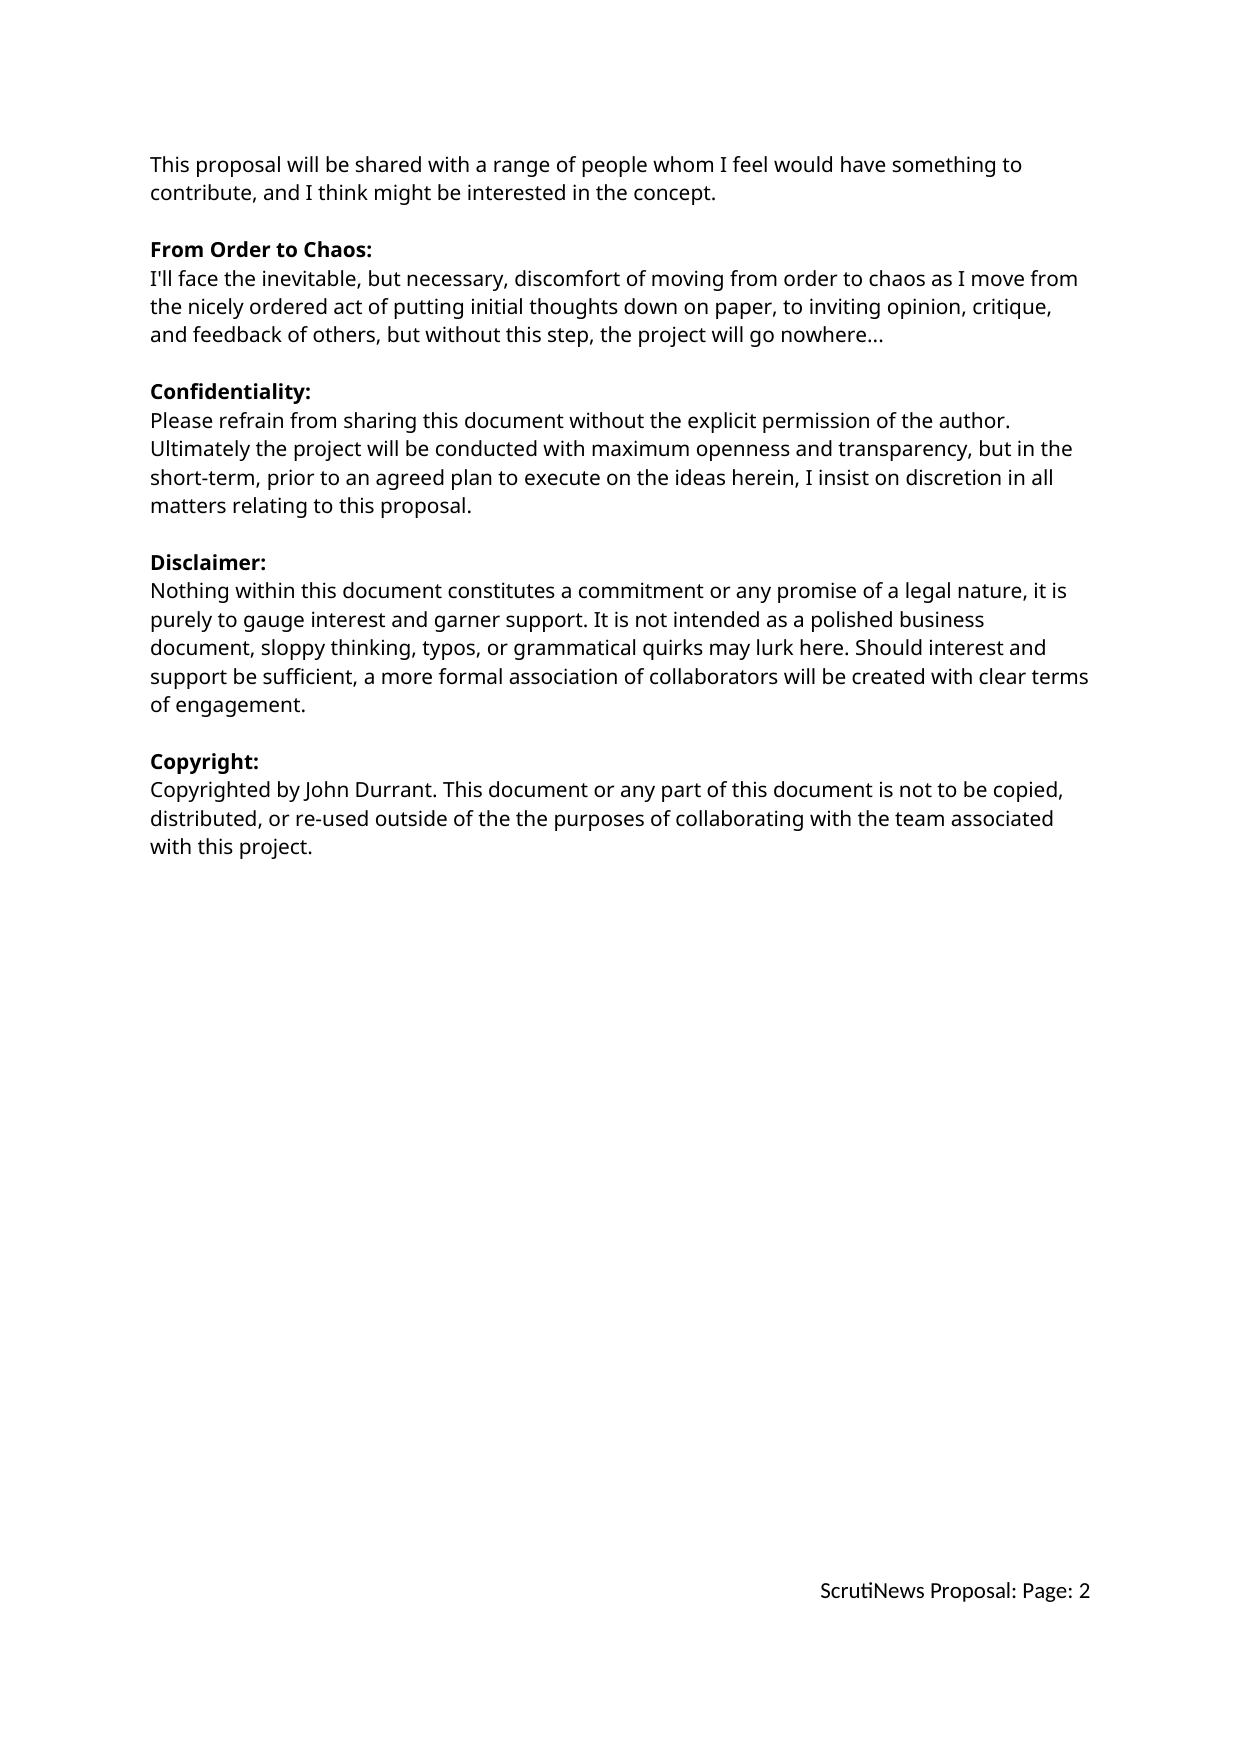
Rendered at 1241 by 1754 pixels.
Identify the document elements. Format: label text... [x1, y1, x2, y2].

text I'll face the inevitable, but necessary, discomfort of moving from order to chaos as I move from the nicely ordered act of putting initial thoughts down on paper, to inviting opinion, critique, and feedback of others, but without this step, the project will go nowhere... [150, 264, 1090, 349]
text This proposal will be shared with a range of people whom I feel would have something to contribute, and I think might be interested in the concept. [150, 150, 1090, 207]
text Copyrighted by John Durrant. This document or any part of this document is not to be copied, distributed, or re-used outside of the the purposes of collaborating with the team associated with this project. [150, 776, 1090, 861]
text From Order to Chaos: [150, 235, 1090, 264]
text Disclaimer: [150, 548, 1090, 577]
text Copyright: [150, 747, 1090, 776]
text Nothing within this document constitutes a commitment or any promise of a legal nature, it is purely to gauge interest and garner support. It is not intended as a polished business document, sloppy thinking, typos, or grammatical quirks may lurk here. Should interest and support be sufficient, a more formal association of collaborators will be created with clear terms of engagement. [150, 577, 1090, 719]
text Confidentiality: [150, 377, 1090, 406]
text Please refrain from sharing this document without the explicit permission of the author. Ultimately the project will be conducted with maximum openness and transparency, but in the short-term, prior to an agreed plan to execute on the ideas herein, I insist on discretion in all matters relating to this proposal. [150, 406, 1090, 520]
